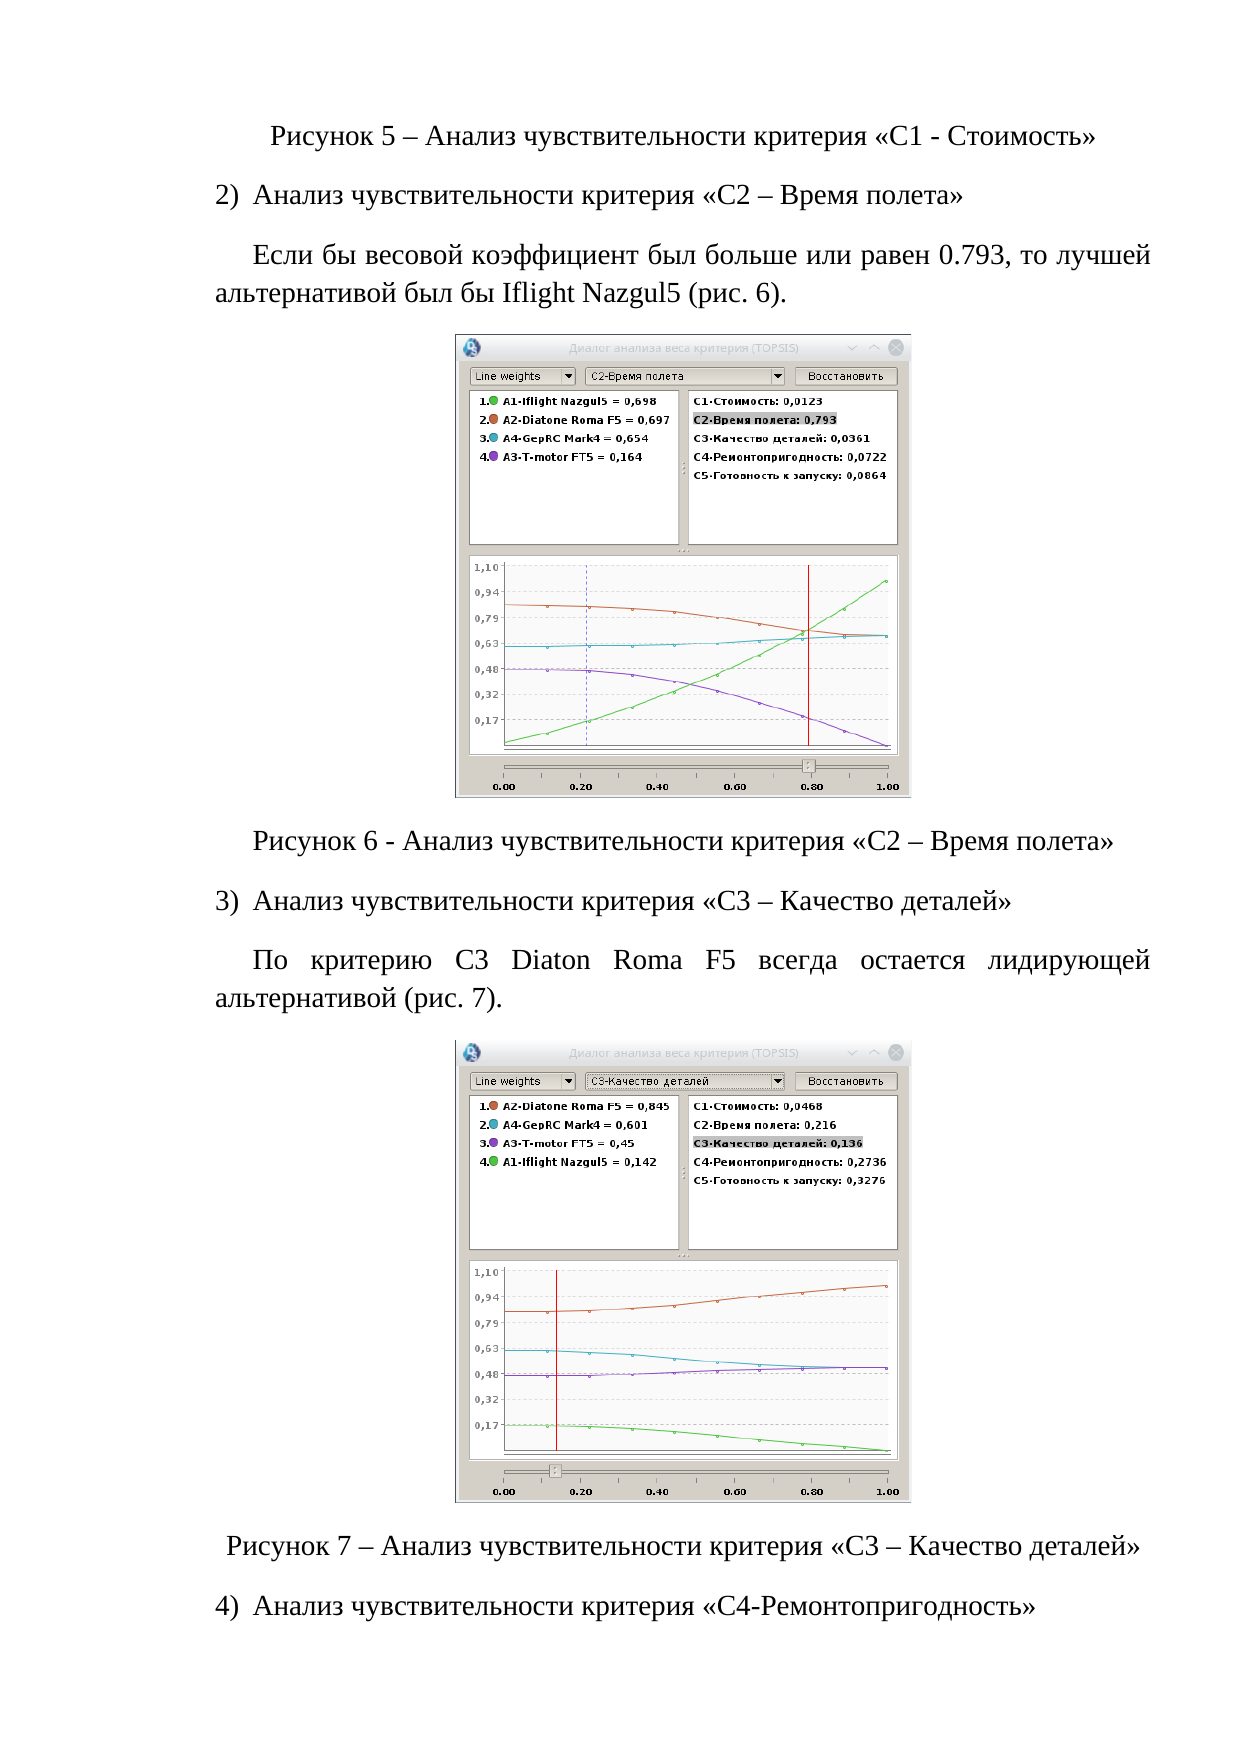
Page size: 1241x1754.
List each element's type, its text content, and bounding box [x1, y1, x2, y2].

picture [455, 334, 912, 798]
list Анализ чувствительности критерия «C2 – Время полета» [215, 177, 1152, 211]
text Рисунок 5 – Анализ чувствительности критерия «C1 - Стоимость» [215, 118, 1152, 152]
text Если бы весовой коэффициент был больше или равен 0.793, то лучшей альтернативой был бы Iflight Nazgul5 (рис. 6). [215, 237, 1152, 309]
text По критерию С3 Diaton Roma F5 всегда остается лидирующей альтернативой (рис. 7). [215, 942, 1152, 1014]
text Рисунок 7 – Анализ чувствительности критерия «C3 – Качество деталей» [215, 1528, 1152, 1562]
list Анализ чувствительности критерия «C4-Ремонтопригодность» [215, 1588, 1152, 1621]
text Рисунок 6 - Анализ чувствительности критерия «C2 – Время полета» [215, 823, 1152, 857]
list Анализ чувствительности критерия «C3 – Качество деталей» [215, 883, 1152, 916]
picture [455, 1040, 912, 1503]
